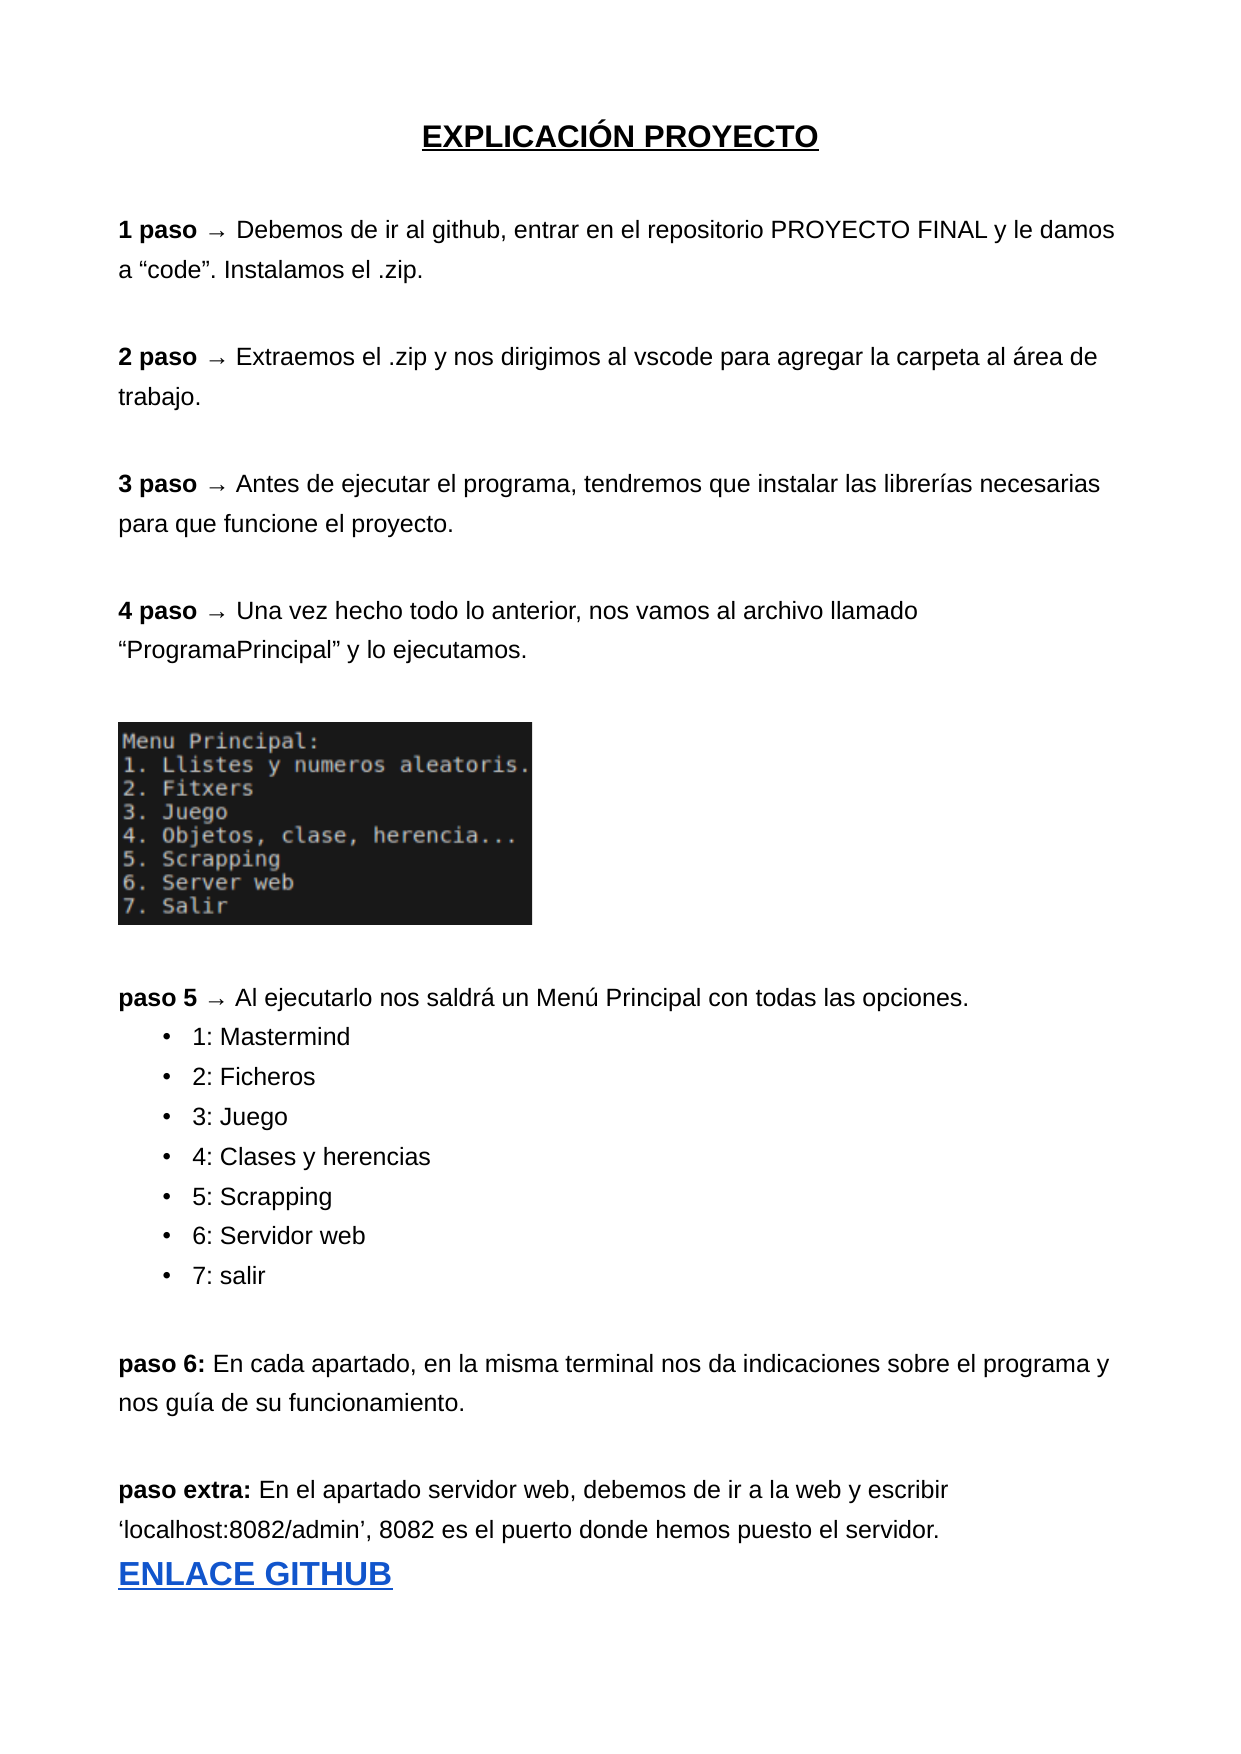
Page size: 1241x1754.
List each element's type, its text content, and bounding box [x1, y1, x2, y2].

list 5: Scrapping [162, 1182, 1122, 1210]
text 1 paso → Debemos de ir al github, entrar en el repositorio PROYECTO FINAL y le damos a “code”. Instalamos el .zip. [118, 215, 1122, 284]
list 7: salir [162, 1261, 1122, 1290]
list 1: Mastermind [162, 1022, 1122, 1051]
list 3: Juego [162, 1102, 1122, 1131]
text 2 paso → Extraemos el .zip y nos dirigimos al vscode para agregar la carpeta al área de trabajo. [118, 342, 1122, 411]
text ENLACE GITHUB [118, 1554, 1122, 1632]
list 4: Clases y herencias [162, 1142, 1122, 1171]
picture [118, 722, 533, 925]
text EXPLICACIÓN PROYECTO [118, 118, 1122, 154]
text 3 paso → Antes de ejecutar el programa, tendremos que instalar las librerías necesarias para que funcione el proyecto. [118, 469, 1122, 537]
text paso extra: En el apartado servidor web, debemos de ir a la web y escribir ‘localhost:8082/admin’, 8082 es el puerto donde hemos puesto el servidor. [118, 1475, 1122, 1544]
text 4 paso → Una vez hecho todo lo anterior, nos vamos al archivo llamado “ProgramaPrincipal” y lo ejecutamos. [118, 596, 1122, 664]
list 2: Ficheros [162, 1062, 1122, 1091]
text paso 6: En cada apartado, en la misma terminal nos da indicaciones sobre el programa y nos guía de su funcionamiento. [118, 1348, 1122, 1417]
text paso 5 → Al ejecutarlo nos saldrá un Menú Principal con todas las opciones. [118, 983, 1122, 1011]
list 6: Servidor web [162, 1221, 1122, 1250]
